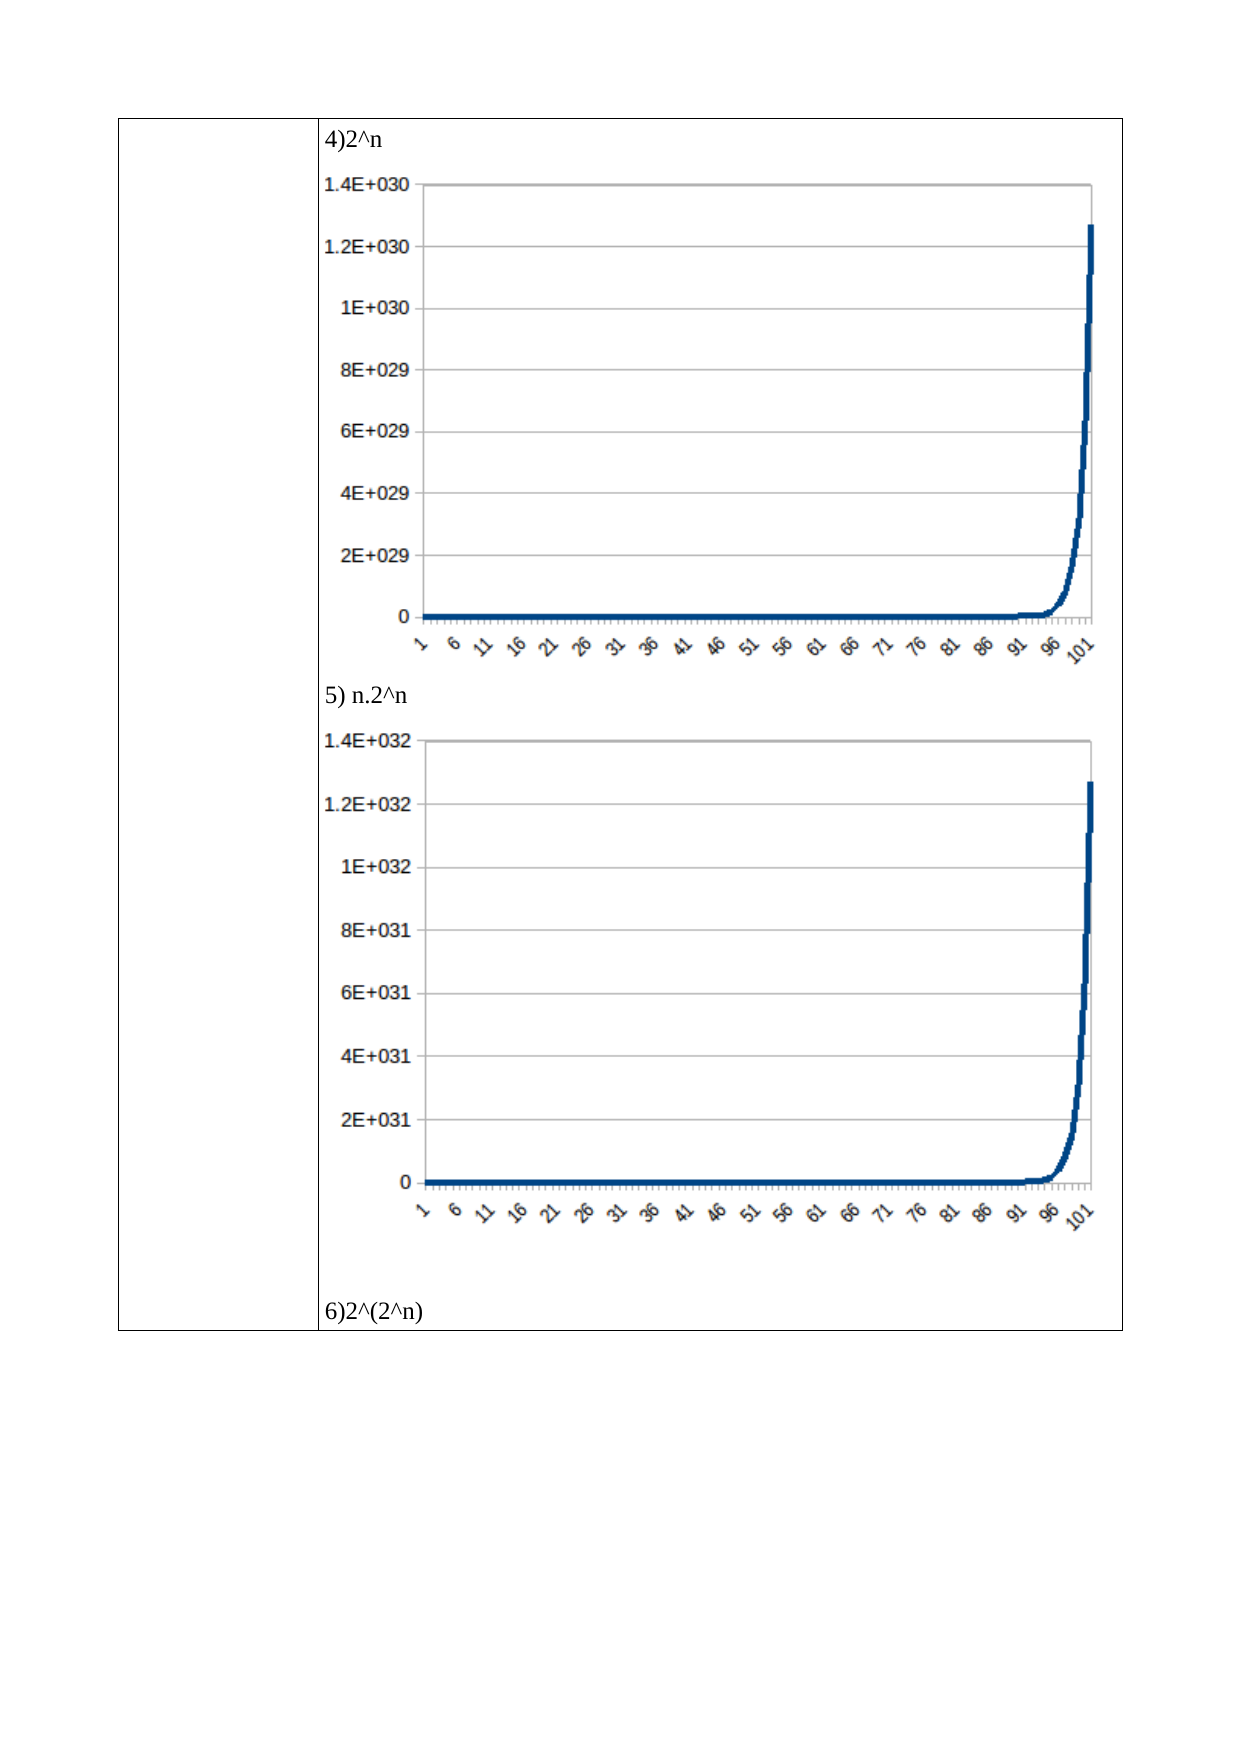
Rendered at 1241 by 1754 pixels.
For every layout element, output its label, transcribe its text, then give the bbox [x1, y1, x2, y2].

table_cell [119, 119, 318, 1330]
table_cell 4)2^n 5) n.2^n 6)2^(2^n) [319, 119, 1122, 1330]
